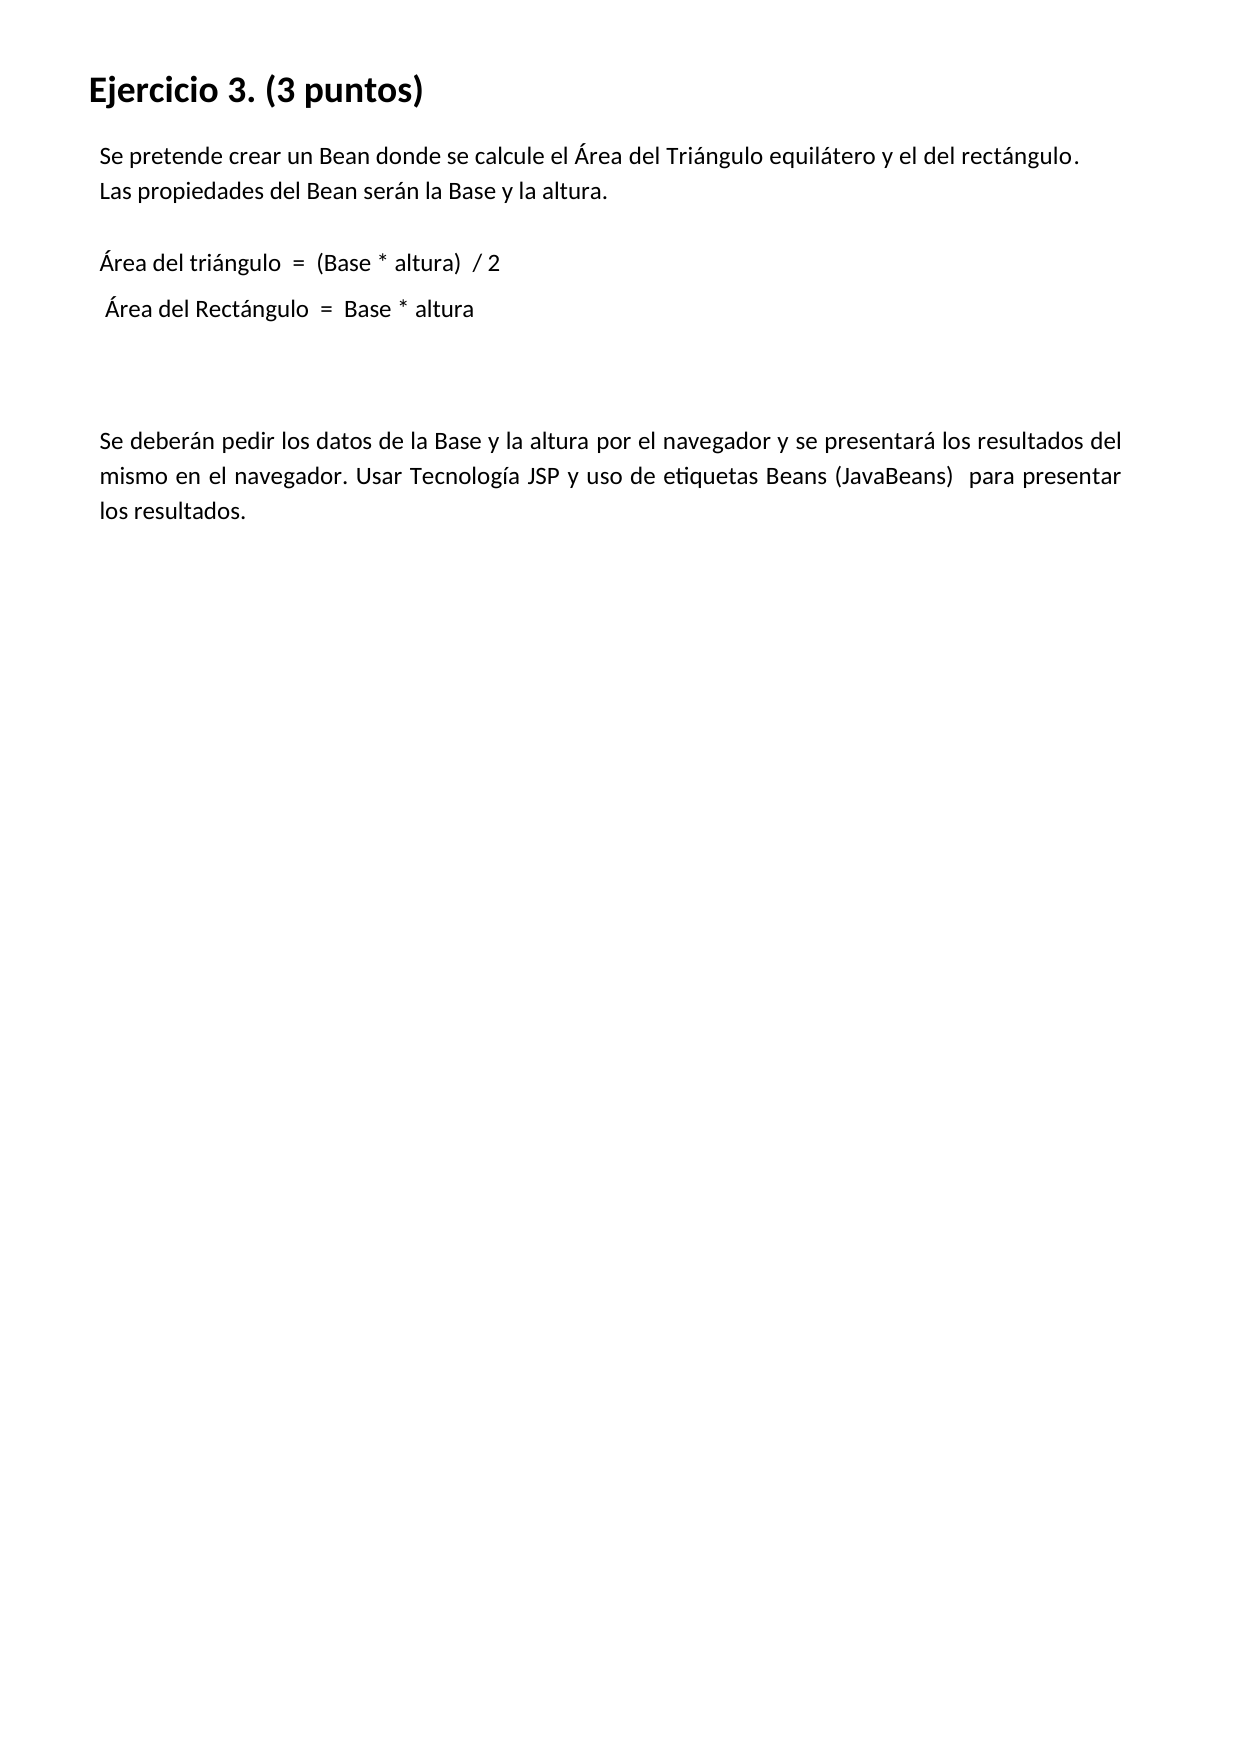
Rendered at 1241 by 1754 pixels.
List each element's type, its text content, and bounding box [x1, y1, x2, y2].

text Se pretende crear un Bean donde se calcule el Área del Triángulo equilátero y el del rectángulo. Las propiedades del Bean serán la Base y la altura. [99, 140, 1089, 205]
text Se deberán pedir los datos de la Base y la altura por el navegador y se presentará los resultados del mismo en el navegador. Usar Tecnología JSP y uso de etiquetas Beans (JavaBeans) para presentar los resultados. [99, 426, 1122, 526]
text Área del Rectángulo = Base * altura [99, 295, 1152, 322]
text Ejercicio 3. (3 puntos) [89, 66, 1152, 112]
text Área del triángulo = (Base * altura) / 2 [99, 248, 1152, 274]
